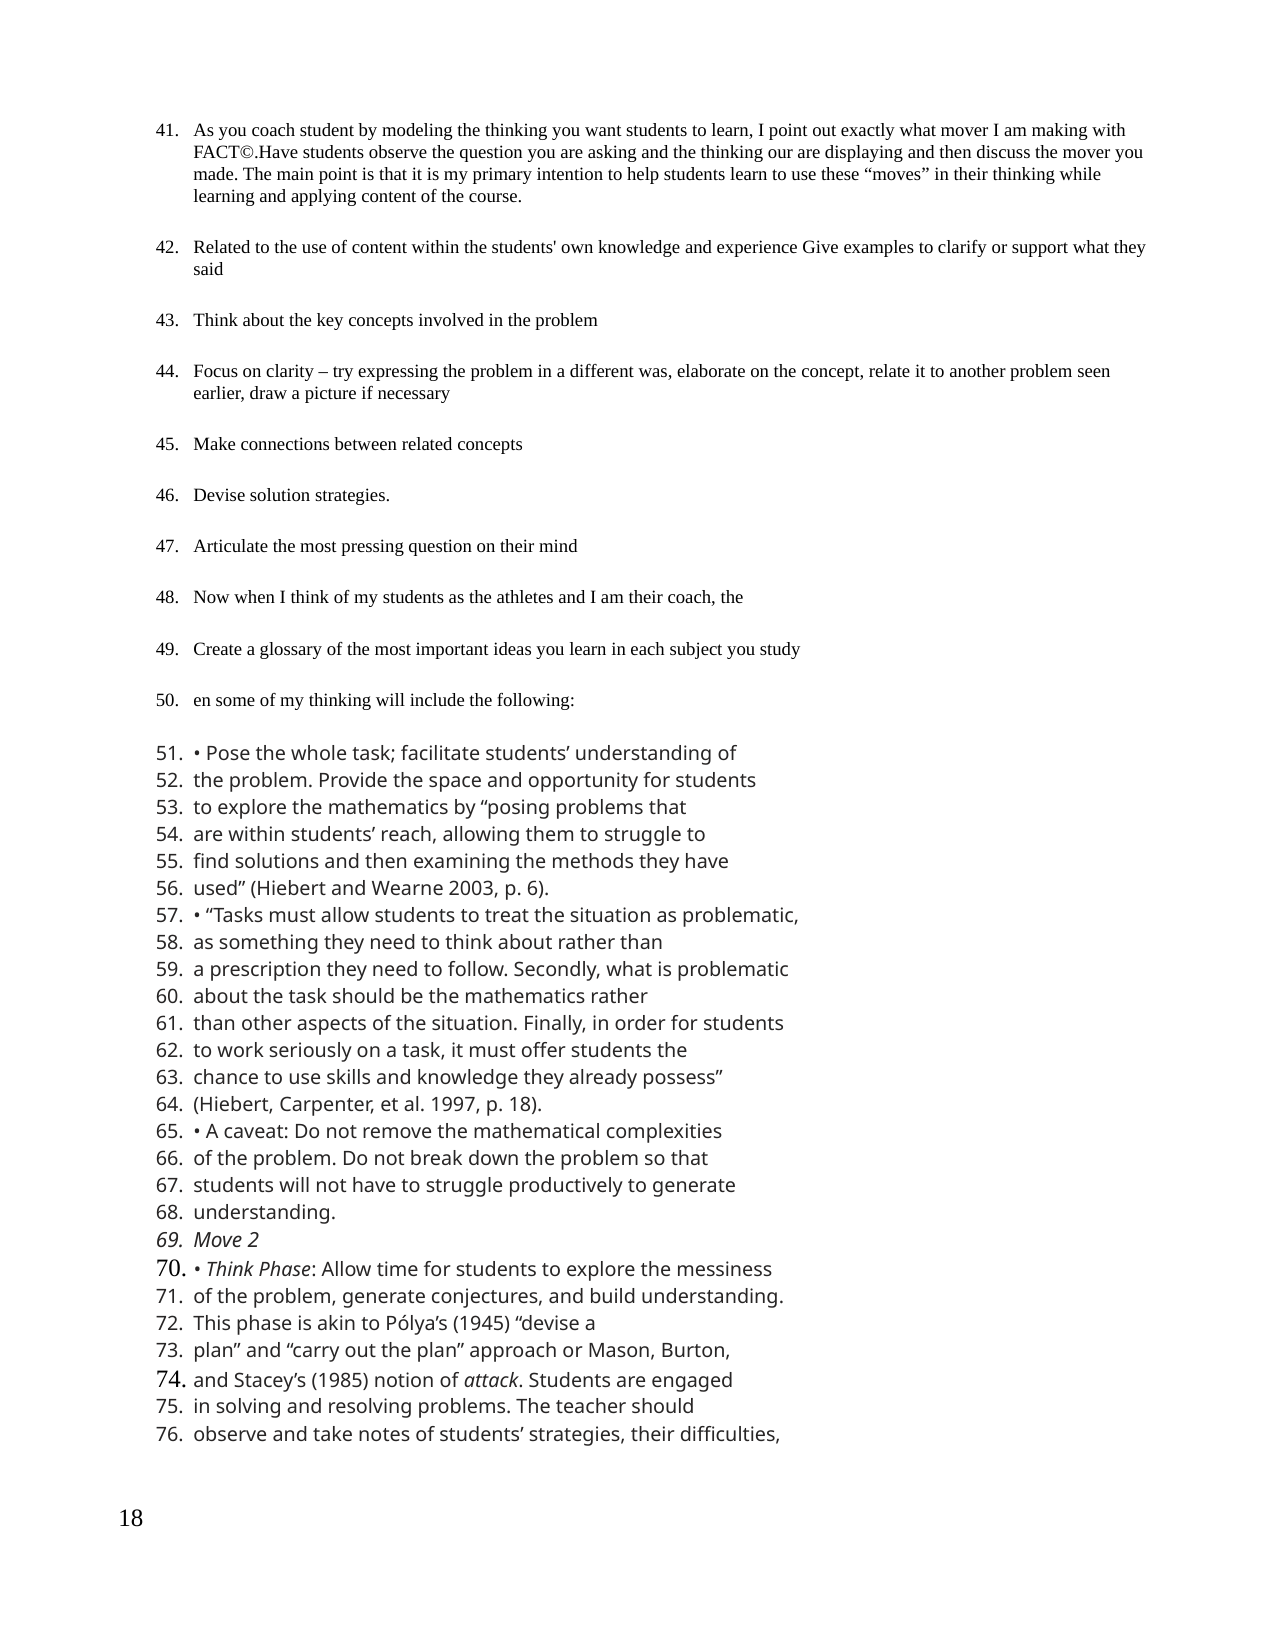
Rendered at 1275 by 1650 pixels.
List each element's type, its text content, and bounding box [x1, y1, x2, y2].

list Now when I think of my students as the athletes and I am their coach, the [156, 586, 1157, 608]
list plan” and “carry out the plan” approach or Mason, Burton, [156, 1337, 1157, 1364]
list (Hiebert, Carpenter, et al. 1997, p. 18). [156, 1090, 1157, 1117]
list • “Tasks must allow students to treat the situation as problematic, [156, 901, 1157, 928]
list are within students’ reach, allowing them to struggle to [156, 820, 1157, 847]
list used” (Hiebert and Wearne 2003, p. 6). [156, 874, 1157, 901]
list as something they need to think about rather than [156, 928, 1157, 955]
list a prescription they need to follow. Secondly, what is problematic [156, 955, 1157, 982]
list Focus on clarity – try expressing the problem in a different was, elaborate on the concept, relate it to another problem seen earlier, draw a picture if necessary [156, 359, 1157, 403]
list about the task should be the mathematics rather [156, 982, 1157, 1009]
list Make connections between related concepts [156, 433, 1157, 454]
list find solutions and then examining the methods they have [156, 847, 1157, 874]
list and Stacey’s (1985) notion of attack. Students are engaged [156, 1364, 1157, 1393]
list understanding. [156, 1198, 1157, 1225]
list • Think Phase: Allow time for students to explore the messiness [156, 1253, 1157, 1283]
list Think about the key concepts involved in the problem [156, 308, 1157, 330]
list to work seriously on a task, it must offer students the [156, 1036, 1157, 1063]
list of the problem, generate conjectures, and build understanding. [156, 1283, 1157, 1310]
list As you coach student by modeling the thinking you want students to learn, I point out exactly what mover I am making with FACT©.Have students observe the question you are asking and the thinking our are displaying and then discuss the mover you made. The main point is that it is my primary intention to help students learn to use these “moves” in their thinking while learning and applying content of the course. [156, 118, 1157, 206]
list en some of my thinking will include the following: [156, 688, 1157, 710]
list in solving and resolving problems. The teacher should [156, 1393, 1157, 1420]
list Create a glossary of the most important ideas you learn in each subject you study [156, 637, 1157, 659]
list Related to the use of content within the students' own knowledge and experience Give examples to clarify or support what they said [156, 235, 1157, 279]
list Devise solution strategies. [156, 484, 1157, 506]
list observe and take notes of students’ strategies, their difficulties, [156, 1420, 1157, 1447]
list students will not have to struggle productively to generate [156, 1171, 1157, 1198]
list than other aspects of the situation. Finally, in order for students [156, 1009, 1157, 1036]
list chance to use skills and knowledge they already possess” [156, 1063, 1157, 1090]
list This phase is akin to Pólya’s (1945) “devise a [156, 1310, 1157, 1337]
list Articulate the most pressing question on their mind [156, 535, 1157, 557]
list the problem. Provide the space and opportunity for students [156, 766, 1157, 793]
list Move 2 [156, 1225, 1157, 1253]
list • Pose the whole task; facilitate students’ understanding of [156, 739, 1157, 766]
list • A caveat: Do not remove the mathematical complexities [156, 1117, 1157, 1144]
list to explore the mathematics by “posing problems that [156, 793, 1157, 820]
list of the problem. Do not break down the problem so that [156, 1144, 1157, 1171]
